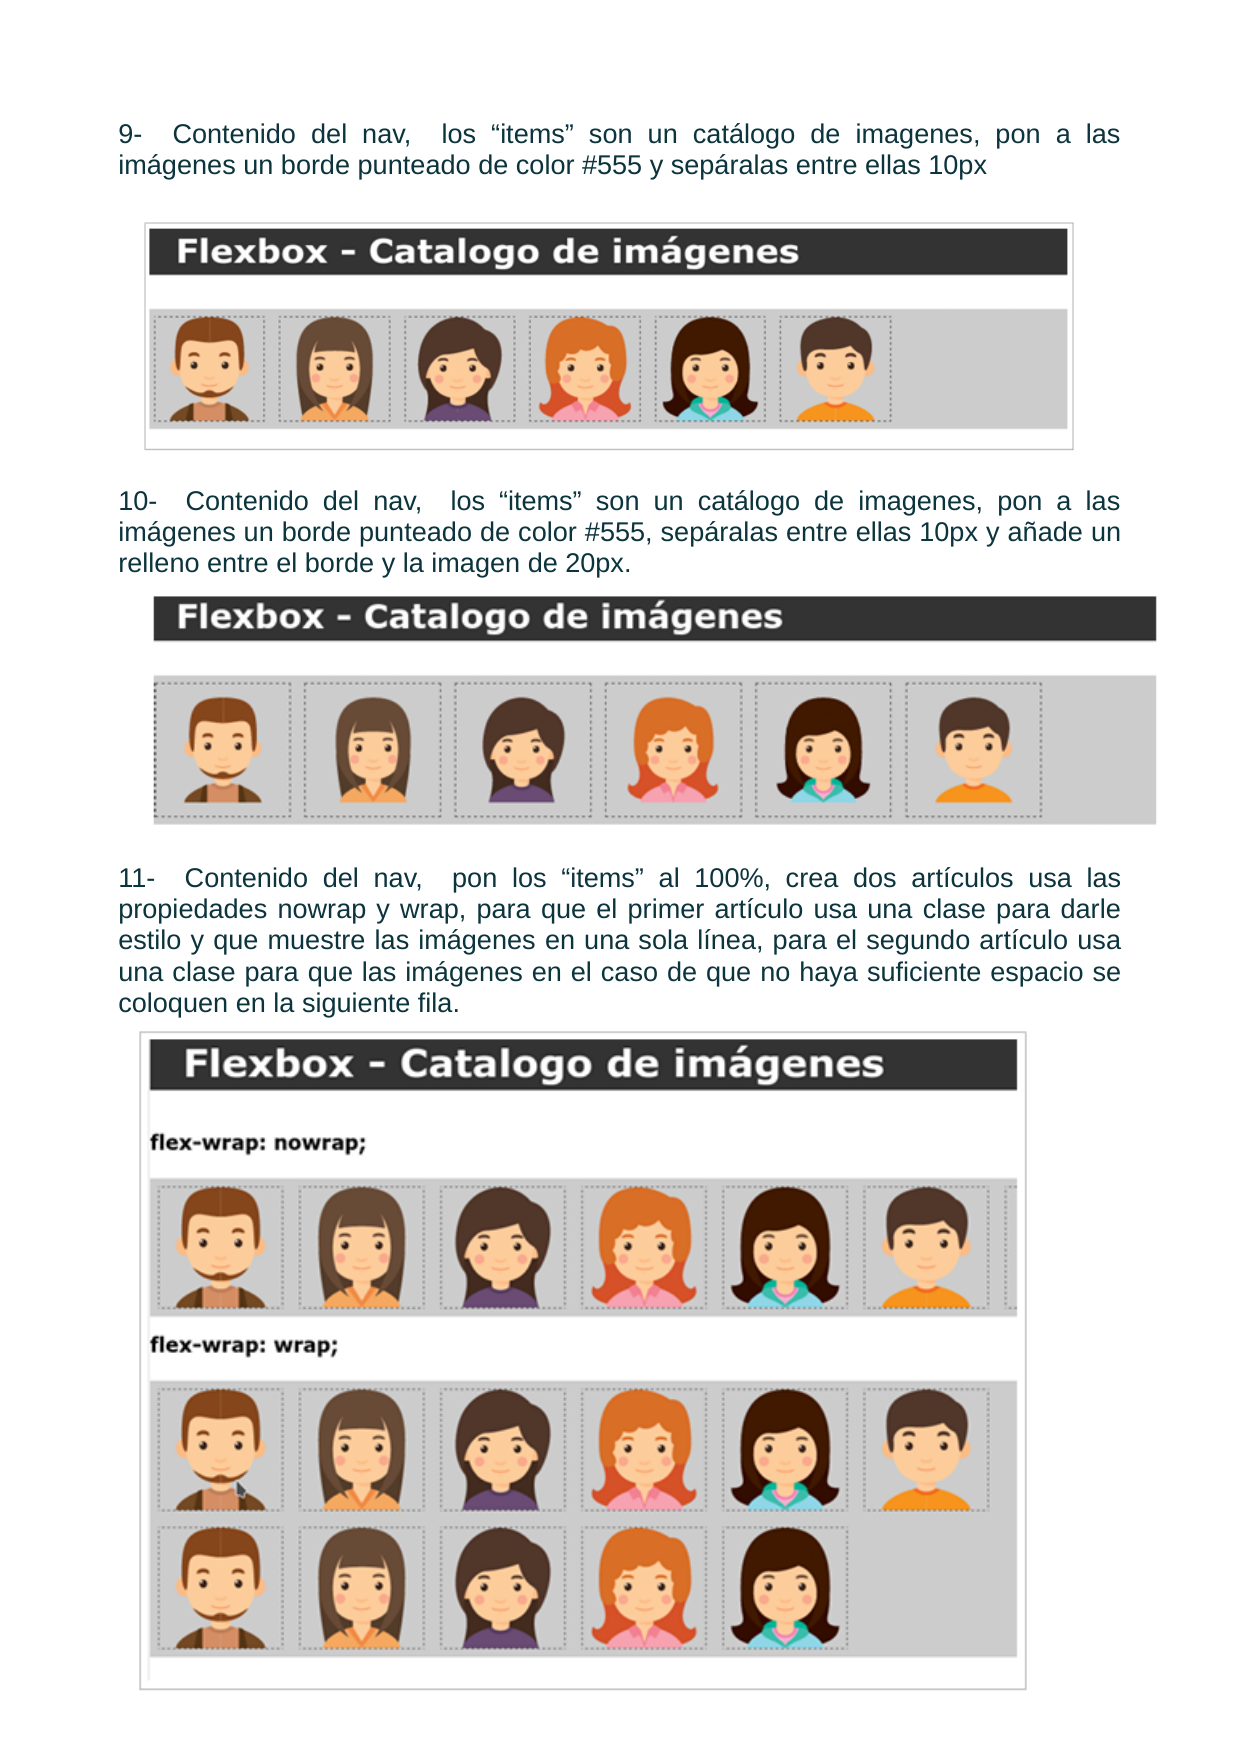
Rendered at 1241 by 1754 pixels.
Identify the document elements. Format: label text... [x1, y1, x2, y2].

picture [130, 1031, 1035, 1700]
text 11- Contenido del nav, pon los “items” al 100%, crea dos artículos usa las propiedades nowrap y wrap, para que el primer artículo usa una clase para darle estilo y que muestre las imágenes en una sola línea, para el segundo artículo usa una clase para que las imágenes en el caso de que no haya suficiente espacio se coloquen en la siguiente fila. [118, 862, 1122, 1018]
picture [142, 220, 1080, 454]
text 9- Contenido del nav, los “items” son un catálogo de imagenes, pon a las imágenes un borde punteado de color #555 y sepáralas entre ellas 10px [118, 118, 1122, 181]
picture [145, 587, 1167, 831]
text 10- Contenido del nav, los “items” son un catálogo de imagenes, pon a las imágenes un borde punteado de color #555, sepáralas entre ellas 10px y añade un relleno entre el borde y la imagen de 20px. [118, 484, 1122, 578]
